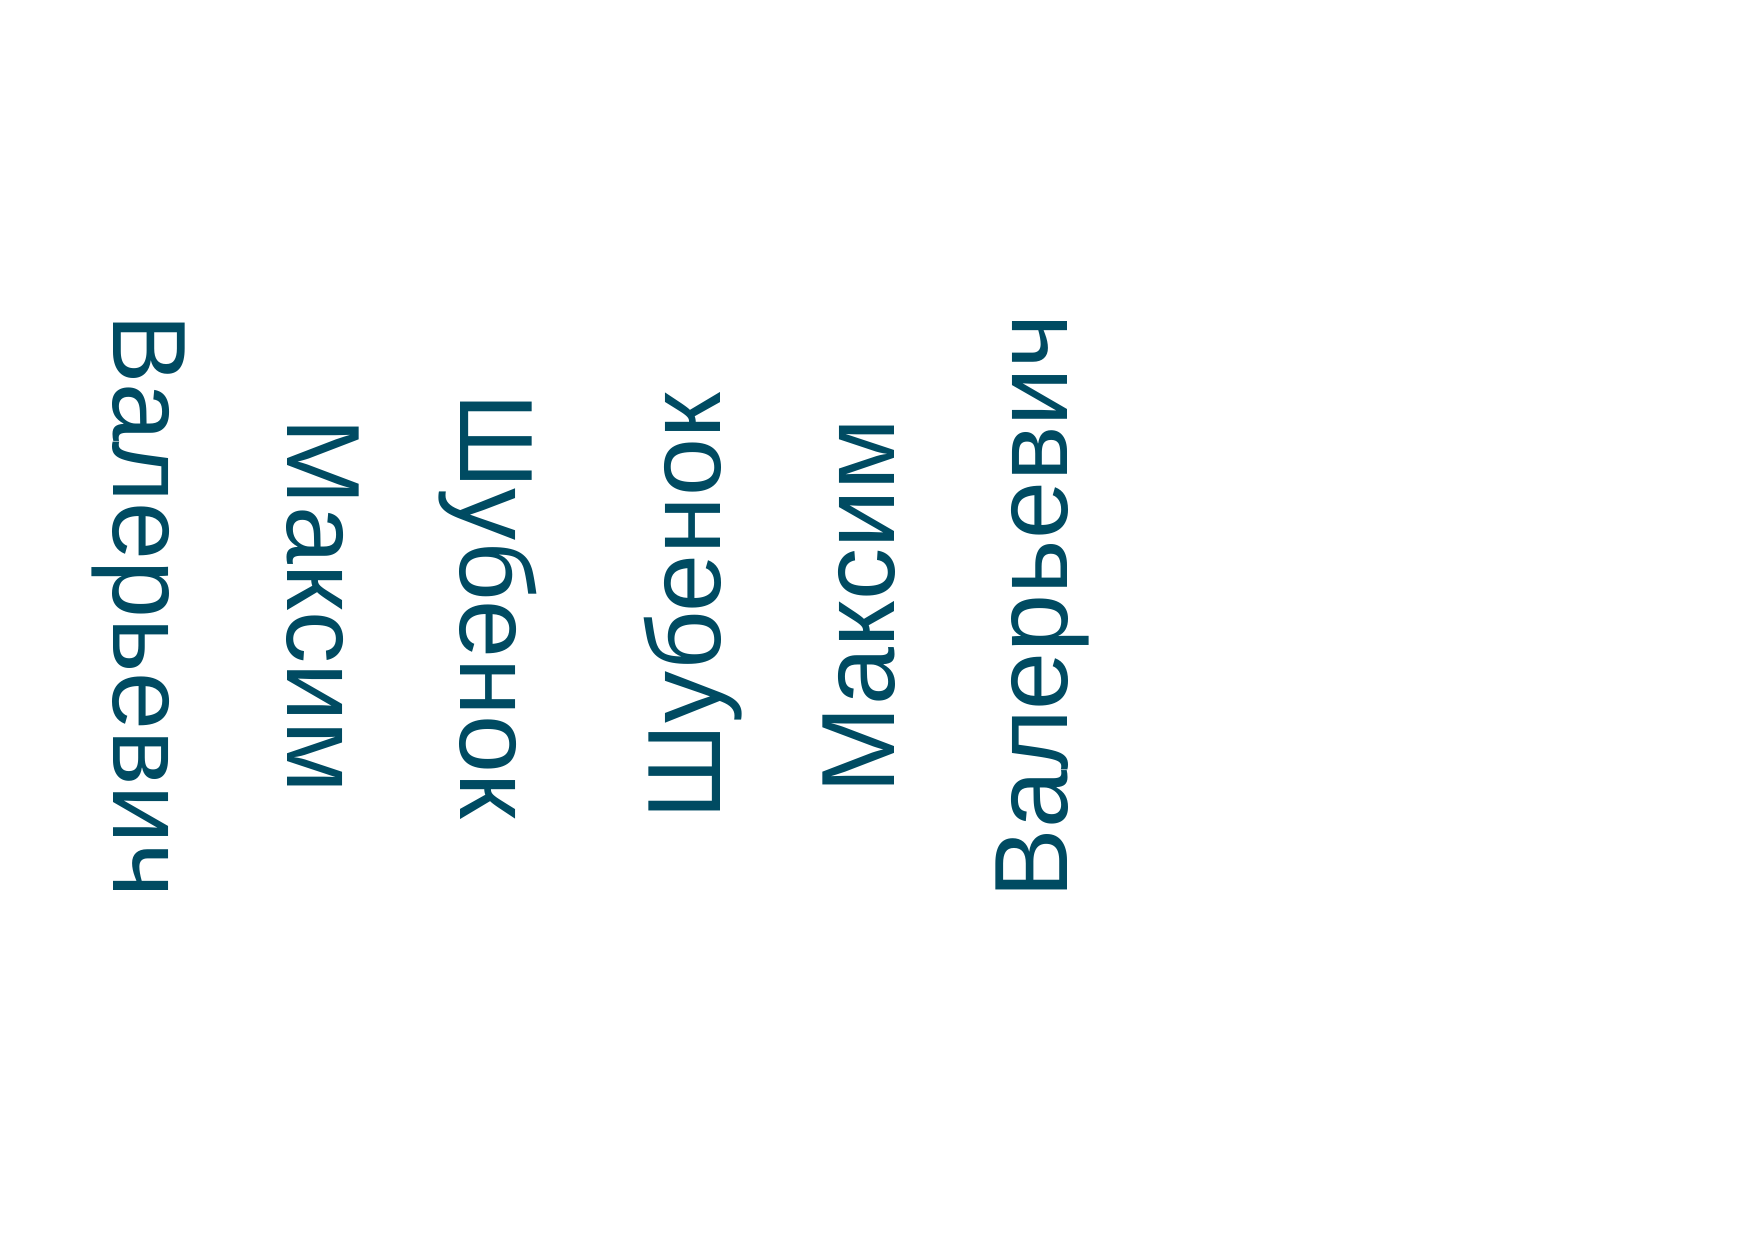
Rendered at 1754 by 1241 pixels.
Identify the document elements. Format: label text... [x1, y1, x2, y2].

table_header Шубенок [411, 99, 585, 1113]
table_header Максим [238, 99, 411, 1113]
table_header Валерьевич [65, 99, 238, 1113]
table_header [59, 59, 590, 1179]
table_header [1653, 59, 1695, 1179]
table_header [1122, 59, 1653, 1179]
table_header Валерьевич [943, 102, 1116, 1111]
table_header Максим [770, 102, 943, 1111]
table_header Шубенок [596, 102, 769, 1111]
table_header [590, 59, 1122, 1179]
